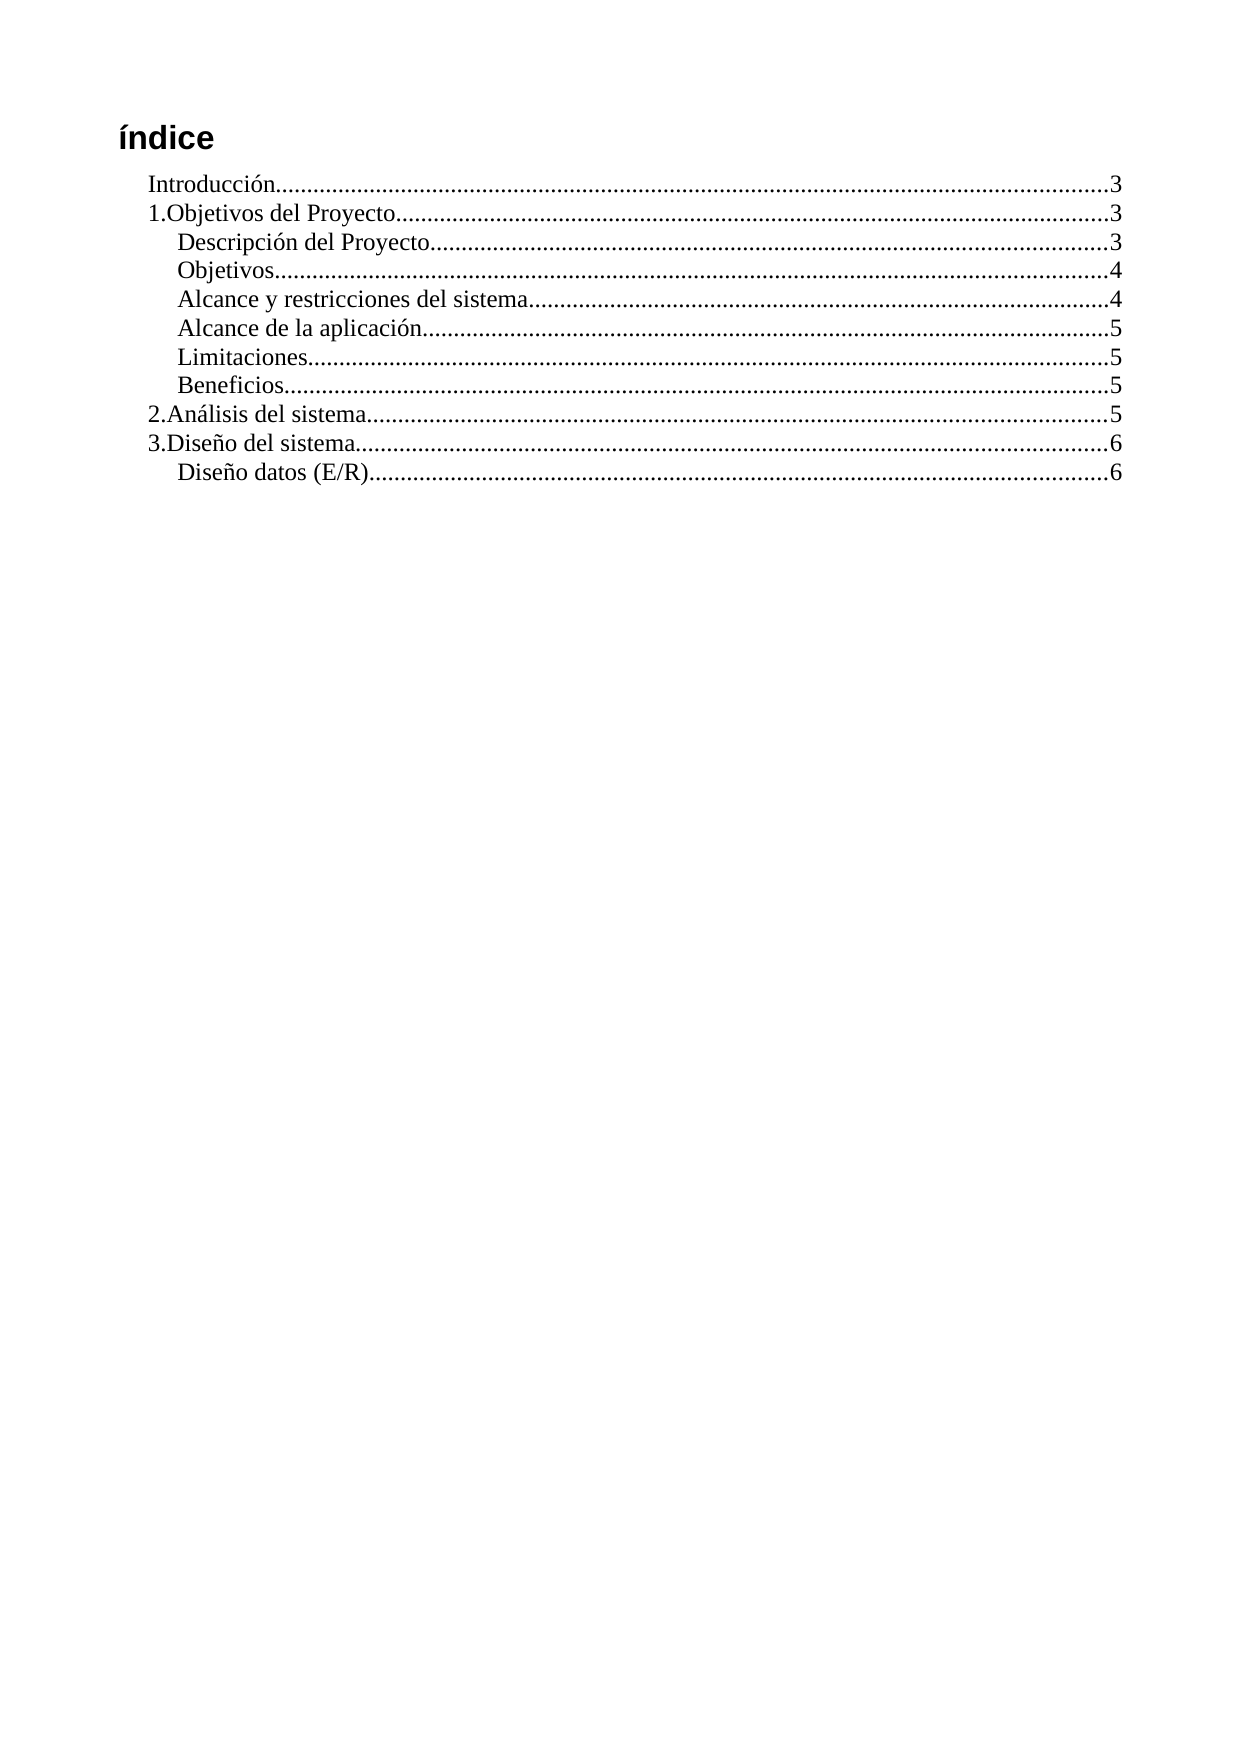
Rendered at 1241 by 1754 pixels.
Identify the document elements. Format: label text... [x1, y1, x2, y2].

text Alcance de la aplicación 5 [177, 313, 1122, 342]
text Beneficios 5 [177, 370, 1122, 399]
text Limitaciones 5 [177, 342, 1122, 370]
text 3.Diseño del sistema 6 [148, 428, 1122, 457]
text Alcance y restricciones del sistema 4 [177, 284, 1122, 313]
text Descripción del Proyecto 3 [177, 227, 1122, 255]
text Objetivos 4 [177, 255, 1122, 284]
text Diseño datos (E/R) 6 [177, 457, 1122, 485]
text 2.Análisis del sistema 5 [148, 399, 1122, 428]
text Introducción 3 [148, 169, 1122, 198]
text 1.Objetivos del Proyecto 3 [148, 198, 1122, 227]
subtitle índice [118, 118, 1122, 157]
